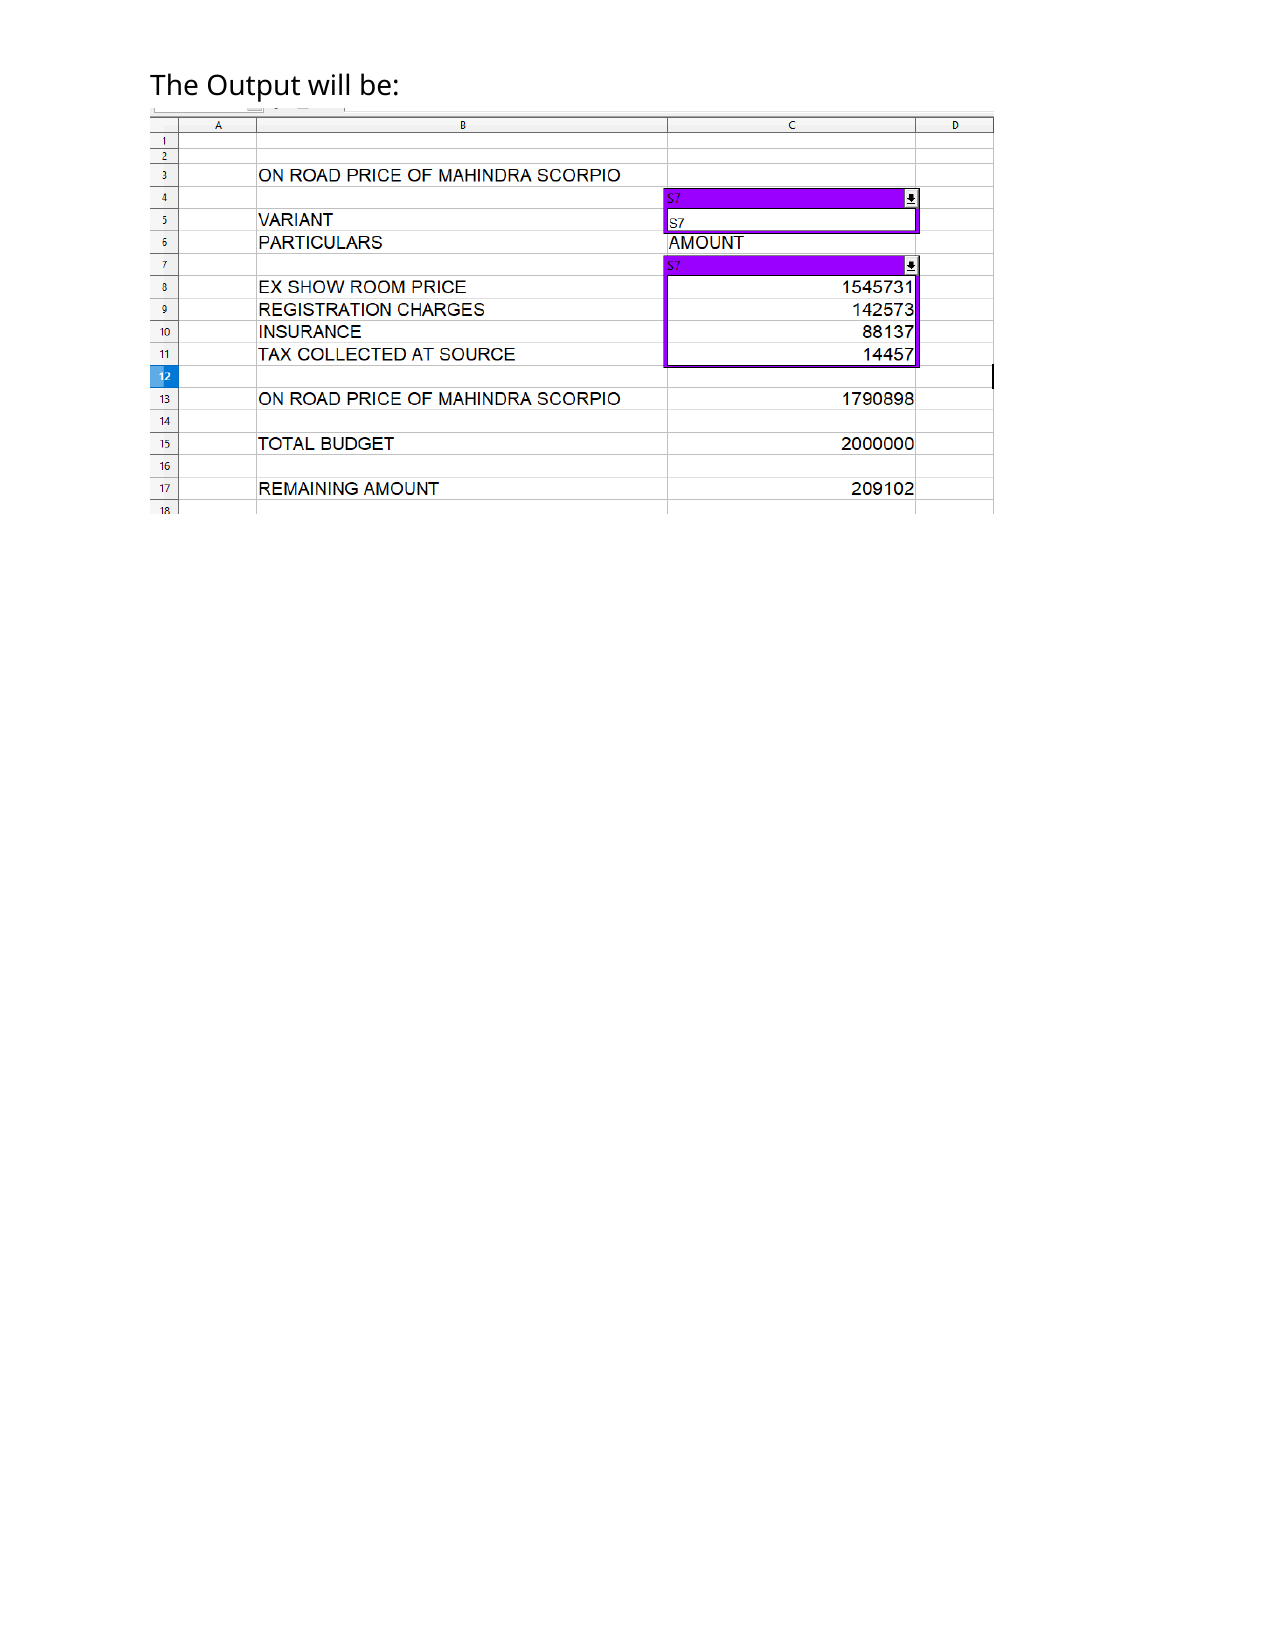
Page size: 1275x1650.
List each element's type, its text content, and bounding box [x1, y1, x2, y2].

picture [150, 108, 994, 514]
text The Output will be: [150, 66, 1125, 513]
